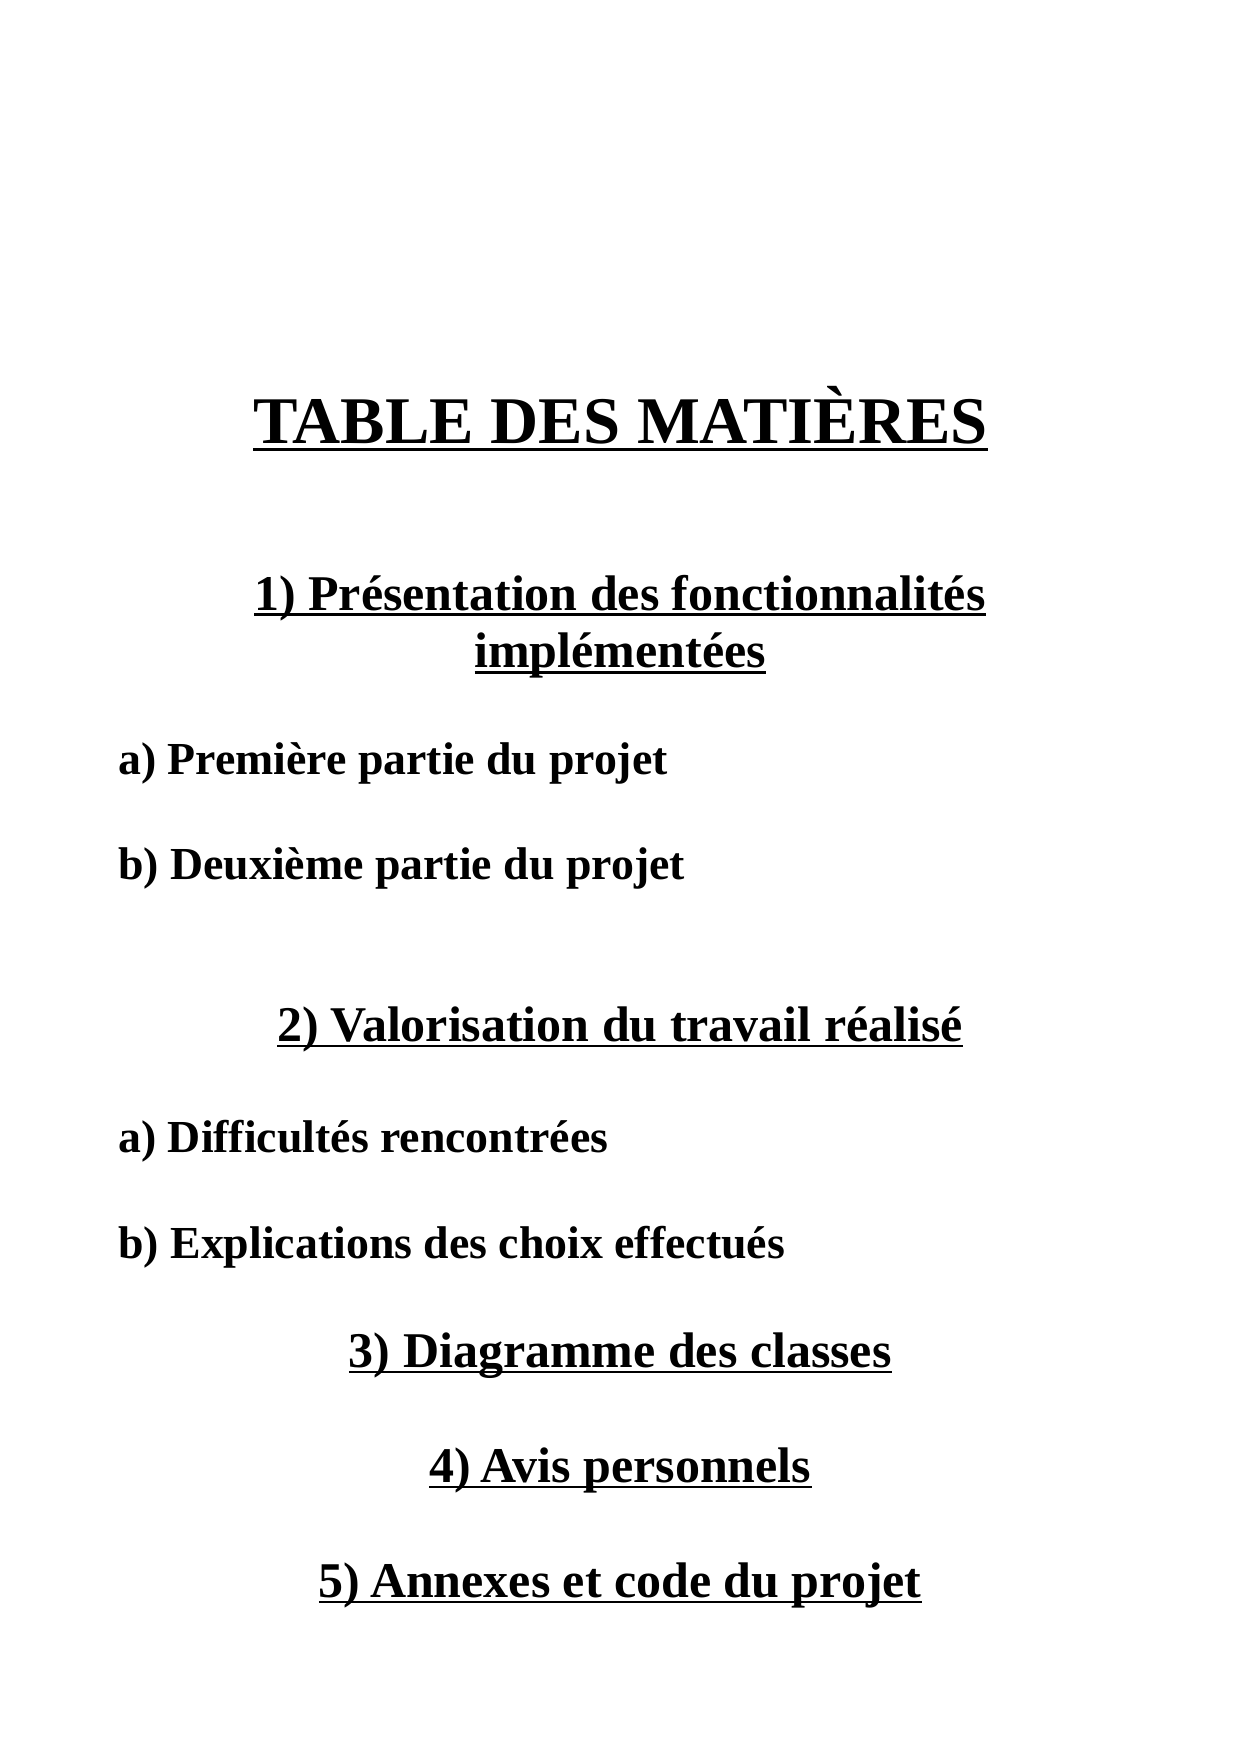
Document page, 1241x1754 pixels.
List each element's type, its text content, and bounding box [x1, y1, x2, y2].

text b) Explications des choix effectués [118, 1215, 1122, 1268]
text a) Première partie du projet [118, 731, 1122, 784]
text 2) Valorisation du travail réalisé [118, 995, 1122, 1052]
text 3) Diagramme des classes [118, 1321, 1122, 1378]
text a) Difficultés rencontrées [118, 1110, 1122, 1163]
text 4) Avis personnels [118, 1436, 1122, 1493]
text 5) Annexes et code du projet [118, 1551, 1122, 1608]
text b) Deuxième partie du projet [118, 837, 1122, 889]
text 1) Présentation des fonctionnalités implémentées [118, 564, 1122, 679]
text TABLE DES MATIÈRES [118, 382, 1122, 458]
